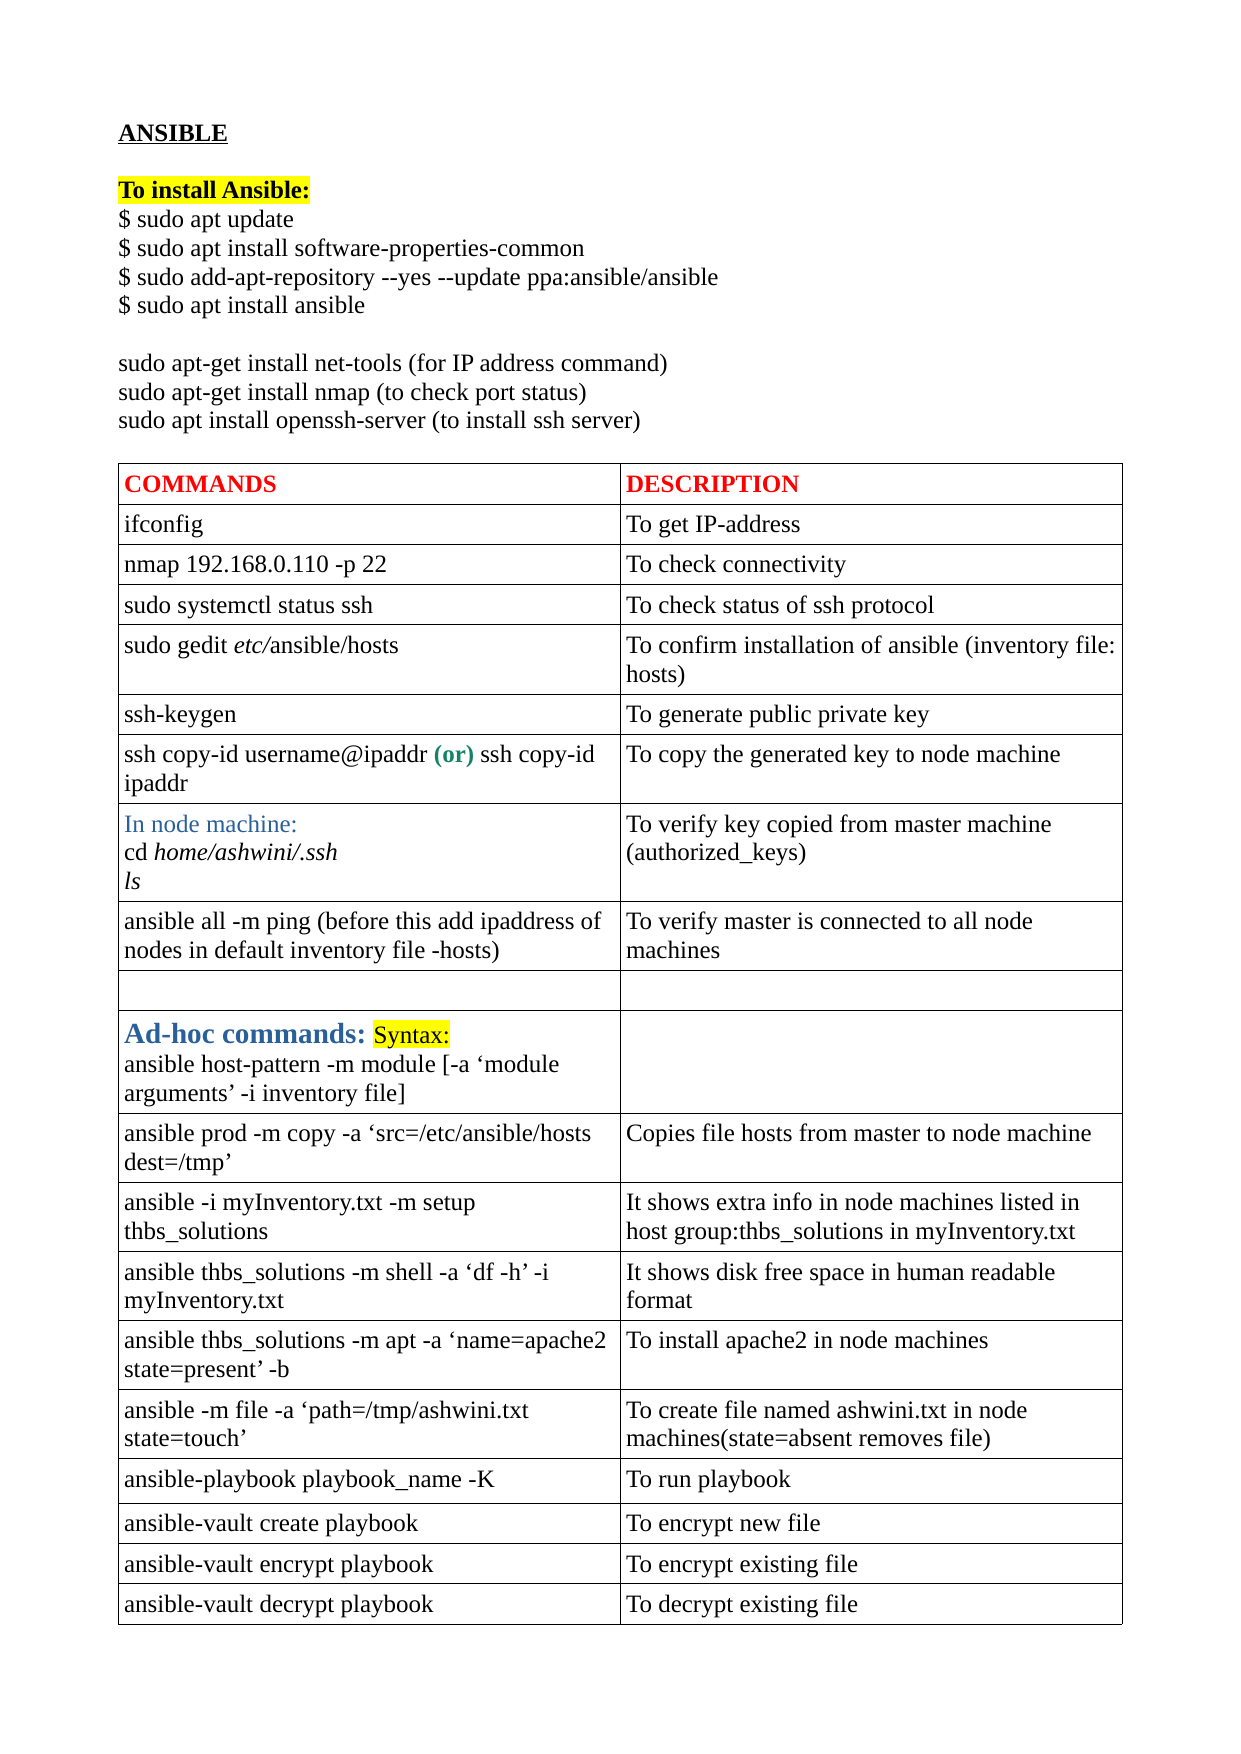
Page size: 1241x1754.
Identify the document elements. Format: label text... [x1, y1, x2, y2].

table_cell ansible all -m ping (before this add ipaddress of nodes in default inventory file -hosts) [119, 902, 620, 970]
table_cell ansible -m file -a ‘path=/tmp/ashwini.txt state=touch’ [119, 1390, 620, 1458]
table_cell To verify key copied from master machine (authorized_keys) [621, 804, 1122, 901]
table_cell To copy the generated key to node machine [621, 735, 1122, 803]
table_cell To verify master is connected to all node machines [621, 902, 1122, 970]
text sudo apt-get install net-tools (for IP address command) [118, 348, 1122, 377]
table_cell [621, 1011, 1122, 1113]
table_cell To generate public private key [621, 695, 1122, 734]
table_cell Ad-hoc commands: Syntax: ansible host-pattern -m module [-a ‘module arguments’ -i inventory file] [119, 1011, 620, 1113]
text $ sudo add-apt-repository --yes --update ppa:ansible/ansible [118, 262, 1122, 291]
table_cell To check connectivity [621, 545, 1122, 584]
table_cell ssh-keygen [119, 695, 620, 734]
table_header COMMANDS [119, 464, 620, 503]
table_cell ansible prod -m copy -a ‘src=/etc/ansible/hosts dest=/tmp’ [119, 1114, 620, 1182]
table_cell To confirm installation of ansible (inventory file: hosts) [621, 625, 1122, 693]
table_cell To run playbook [621, 1459, 1122, 1503]
table_cell ansible thbs_solutions -m apt -a ‘name=apache2 state=present’ -b [119, 1321, 620, 1389]
text $ sudo apt install ansible [118, 291, 1122, 319]
table_cell ansible thbs_solutions -m shell -a ‘df -h’ -i myInventory.txt [119, 1252, 620, 1320]
table_cell ifconfig [119, 505, 620, 544]
table_cell sudo gedit etc/ansible/hosts [119, 625, 620, 693]
table_cell To get IP-address [621, 505, 1122, 544]
table_cell To encrypt existing file [621, 1544, 1122, 1583]
table_cell To check status of ssh protocol [621, 585, 1122, 624]
table_cell sudo systemctl status ssh [119, 585, 620, 624]
table_cell To decrypt existing file [621, 1584, 1122, 1623]
table_cell It shows extra info in node machines listed in host group:thbs_solutions in myInventory.txt [621, 1183, 1122, 1251]
text $ sudo apt install software-properties-common [118, 233, 1122, 262]
table_cell Copies file hosts from master to node machine [621, 1114, 1122, 1182]
table_cell [119, 971, 620, 1010]
table_cell ansible-playbook playbook_name -K [119, 1459, 620, 1503]
text ANSIBLE [118, 118, 1122, 147]
text To install Ansible: [118, 176, 1122, 204]
table_cell ansible-vault decrypt playbook [119, 1584, 620, 1623]
table_cell ssh copy-id username@ipaddr (or) ssh copy-id ipaddr [119, 735, 620, 803]
table_cell To create file named ashwini.txt in node machines(state=absent removes file) [621, 1390, 1122, 1458]
text $ sudo apt update [118, 204, 1122, 233]
text sudo apt-get install nmap (to check port status) [118, 377, 1122, 406]
table_cell It shows disk free space in human readable format [621, 1252, 1122, 1320]
table_cell To install apache2 in node machines [621, 1321, 1122, 1389]
table_cell nmap 192.168.0.110 -p 22 [119, 545, 620, 584]
table_cell ansible-vault encrypt playbook [119, 1544, 620, 1583]
table_cell In node machine: cd home/ashwini/.ssh ls [119, 804, 620, 901]
table_cell [621, 971, 1122, 1010]
table_header DESCRIPTION [621, 464, 1122, 503]
table_cell To encrypt new file [621, 1504, 1122, 1543]
table_cell ansible -i myInventory.txt -m setup thbs_solutions [119, 1183, 620, 1251]
text sudo apt install openssh-server (to install ssh server) [118, 406, 1122, 434]
table_cell ansible-vault create playbook [119, 1504, 620, 1543]
